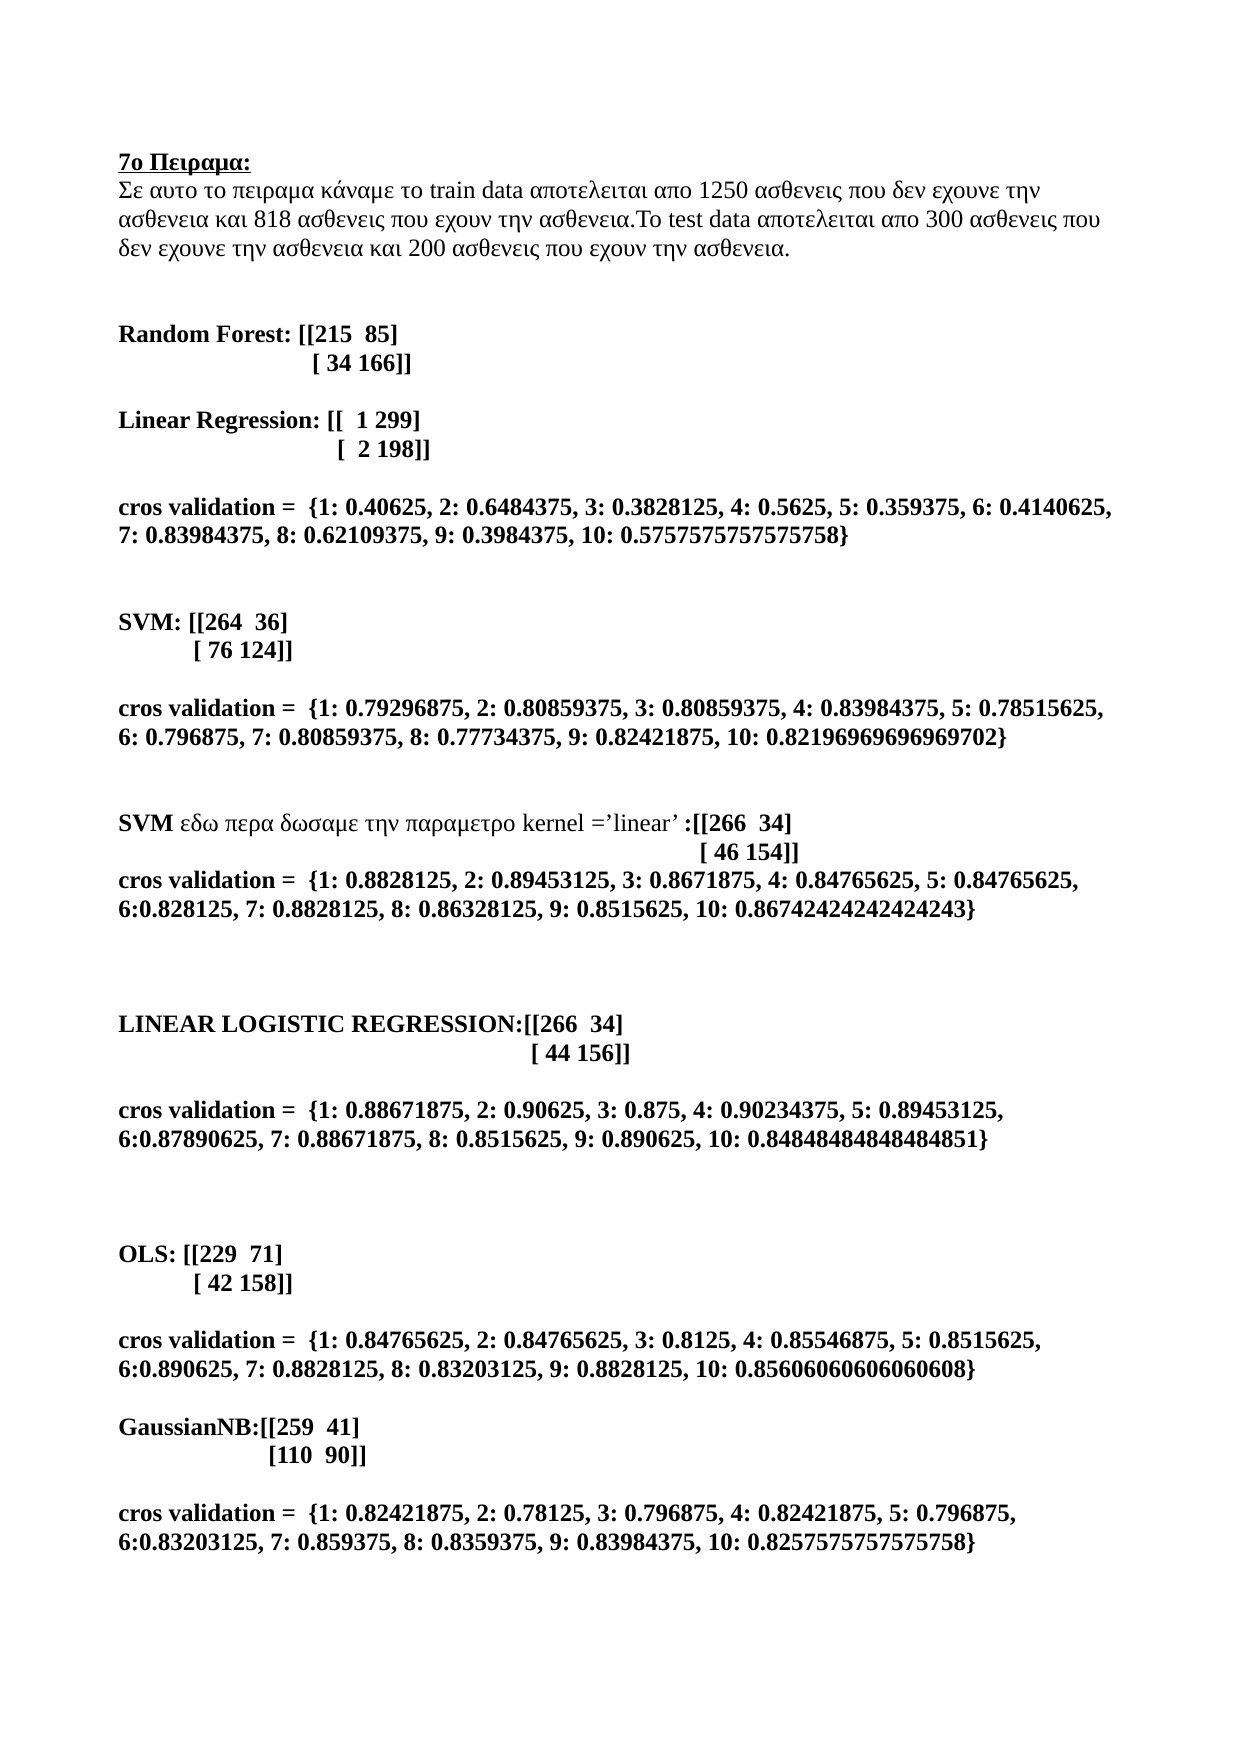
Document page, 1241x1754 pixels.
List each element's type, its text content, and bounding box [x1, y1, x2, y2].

text [ 44 156]] [118, 1038, 1122, 1067]
text [ 34 166]] [118, 348, 1122, 377]
text cros validation = {1: 0.40625, 2: 0.6484375, 3: 0.3828125, 4: 0.5625, 5: 0.359375, 6: 0.4140625, 7: 0.83984375, 8: 0.62109375, 9: 0.3984375, 10: 0.5757575757575758} [118, 492, 1122, 549]
text SVM: [[264 36] [118, 607, 1122, 636]
text Linear Regression: [[ 1 299] [118, 406, 1122, 434]
text LINEAR LOGISTIC REGRESSION:[[266 34] [118, 1009, 1122, 1038]
text OLS: [[229 71] [118, 1239, 1122, 1268]
text cros validation = {1: 0.79296875, 2: 0.80859375, 3: 0.80859375, 4: 0.83984375, 5: 0.78515625, 6: 0.796875, 7: 0.80859375, 8: 0.77734375, 9: 0.82421875, 10: 0.82196969696969702} [118, 693, 1122, 751]
text cros validation = {1: 0.8828125, 2: 0.89453125, 3: 0.8671875, 4: 0.84765625, 5: 0.84765625, 6:0.828125, 7: 0.8828125, 8: 0.86328125, 9: 0.8515625, 10: 0.86742424242424243} [118, 866, 1122, 923]
text cros validation = {1: 0.84765625, 2: 0.84765625, 3: 0.8125, 4: 0.85546875, 5: 0.8515625, 6:0.890625, 7: 0.8828125, 8: 0.83203125, 9: 0.8828125, 10: 0.85606060606060608} [118, 1326, 1122, 1383]
text [ 76 124]] [118, 636, 1122, 664]
text cros validation = {1: 0.88671875, 2: 0.90625, 3: 0.875, 4: 0.90234375, 5: 0.89453125, 6:0.87890625, 7: 0.88671875, 8: 0.8515625, 9: 0.890625, 10: 0.84848484848484851} [118, 1096, 1122, 1153]
text [110 90]] [118, 1441, 1122, 1469]
text cros validation = {1: 0.82421875, 2: 0.78125, 3: 0.796875, 4: 0.82421875, 5: 0.796875, 6:0.83203125, 7: 0.859375, 8: 0.8359375, 9: 0.83984375, 10: 0.8257575757575758} [118, 1498, 1122, 1556]
text Random Forest: [[215 85] [118, 319, 1122, 348]
text [ 42 158]] [118, 1268, 1122, 1297]
text [ 2 198]] [118, 434, 1122, 463]
text GaussianNB:[[259 41] [118, 1412, 1122, 1441]
text [ 46 154]] [118, 837, 1122, 866]
text SVM εδω περα δωσαμε την παραμετρο kernel =’linear’ :[[266 34] [118, 808, 1122, 837]
text Σε αυτο το πειραμα κάναμε το train data αποτελειται απο 1250 ασθενεις που δεν εχουνε την ασθενεια και 818 ασθενεις που εχουν την ασθενεια.Το test data αποτελειται απο 300 ασθενεις που δεν εχουνε την ασθενεια και 200 ασθενεις που εχουν την ασθενεια. [118, 176, 1122, 262]
text 7ο Πειραμα: [118, 147, 1122, 176]
